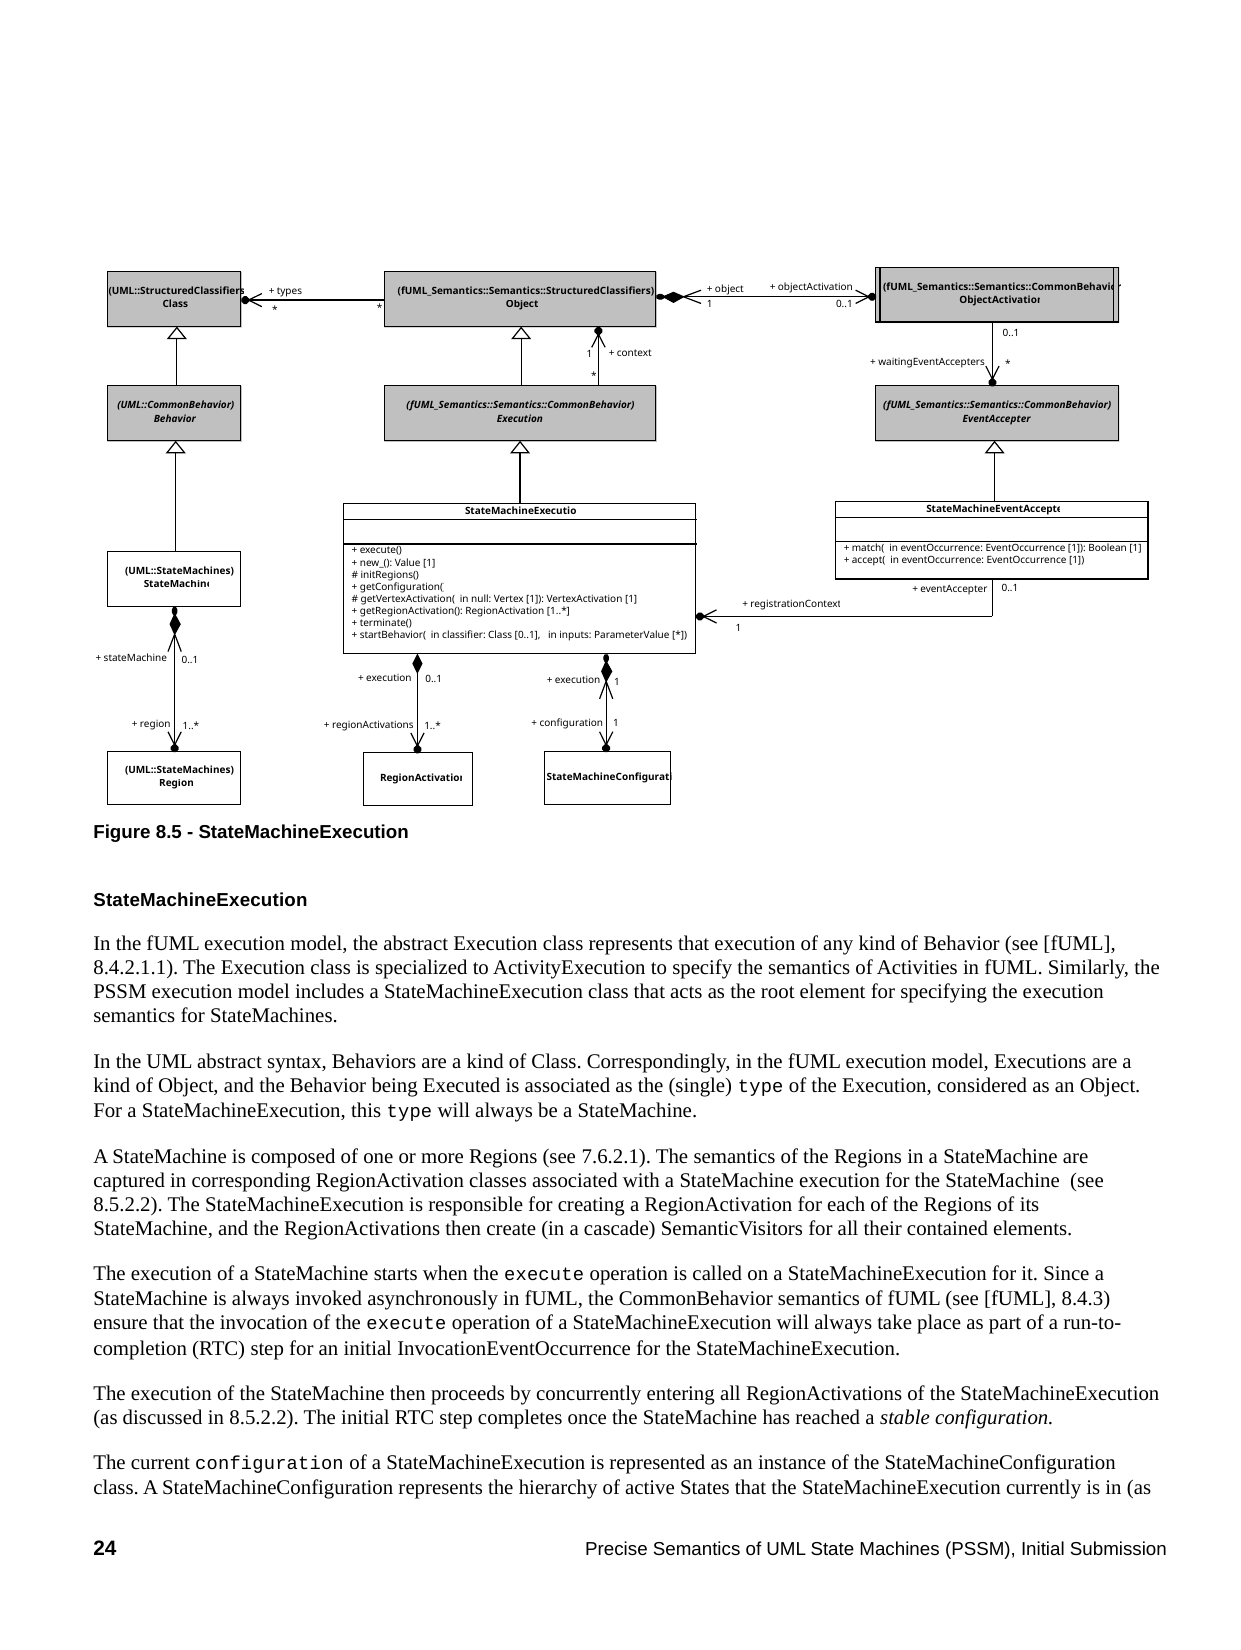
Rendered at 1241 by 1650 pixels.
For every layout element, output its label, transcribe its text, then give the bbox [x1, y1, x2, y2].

text The current configuration of a StateMachineExecution is represented as an instance of the StateMachineConfiguration class. A StateMachineConfiguration represents the hierarchy of active States that the StateMachineExecution currently is in (as [93, 1450, 1164, 1499]
text The execution of the StateMachine then proceeds by concurrently entering all RegionActivations of the StateMachineExecution (as discussed in 8.5.2.2). The initial RTC step completes once the StateMachine has reached a stable configuration. [93, 1381, 1164, 1429]
text Figure 8.5 - StateMachineExecution [93, 243, 1161, 843]
text In the UML abstract syntax, Behaviors are a kind of Class. Correspondingly, in the fUML execution model, Executions are a kind of Object, and the Behavior being Executed is associated as the (single) type of the Execution, considered as an Object. For a StateMachineExecution, this type will always be a StateMachine. [93, 1048, 1164, 1123]
text A StateMachine is composed of one or more Regions (see 7.6.2.1). The semantics of the Regions in a StateMachine are captured in corresponding RegionActivation classes associated with a StateMachine execution for the StateMachine (see 8.5.2.2). The StateMachineExecution is responsible for creating a RegionActivation for each of the Regions of its StateMachine, and the RegionActivations then create (in a cascade) SemanticVisitors for all their contained elements. [93, 1144, 1164, 1240]
text In the fUML execution model, the abstract Execution class represents that execution of any kind of Behavior (see [fUML], 8.4.2.1.1). The Execution class is specialized to ActivityExecution to specify the semantics of Activities in fUML. Similarly, the PSSM execution model includes a StateMachineExecution class that acts as the root element for specifying the execution semantics for StateMachines. [93, 931, 1164, 1027]
subtitle StateMachineExecution [93, 889, 1164, 910]
text The execution of a StateMachine starts when the execute operation is called on a StateMachineExecution for it. Since a StateMachine is always invoked asynchronously in fUML, the CommonBehavior semantics of fUML (see [fUML], 8.4.3) ensure that the invocation of the execute operation of a StateMachineExecution will always take place as part of a run-to-completion (RTC) step for an initial InvocationEventOccurrence for the StateMachineExecution. [93, 1261, 1164, 1359]
